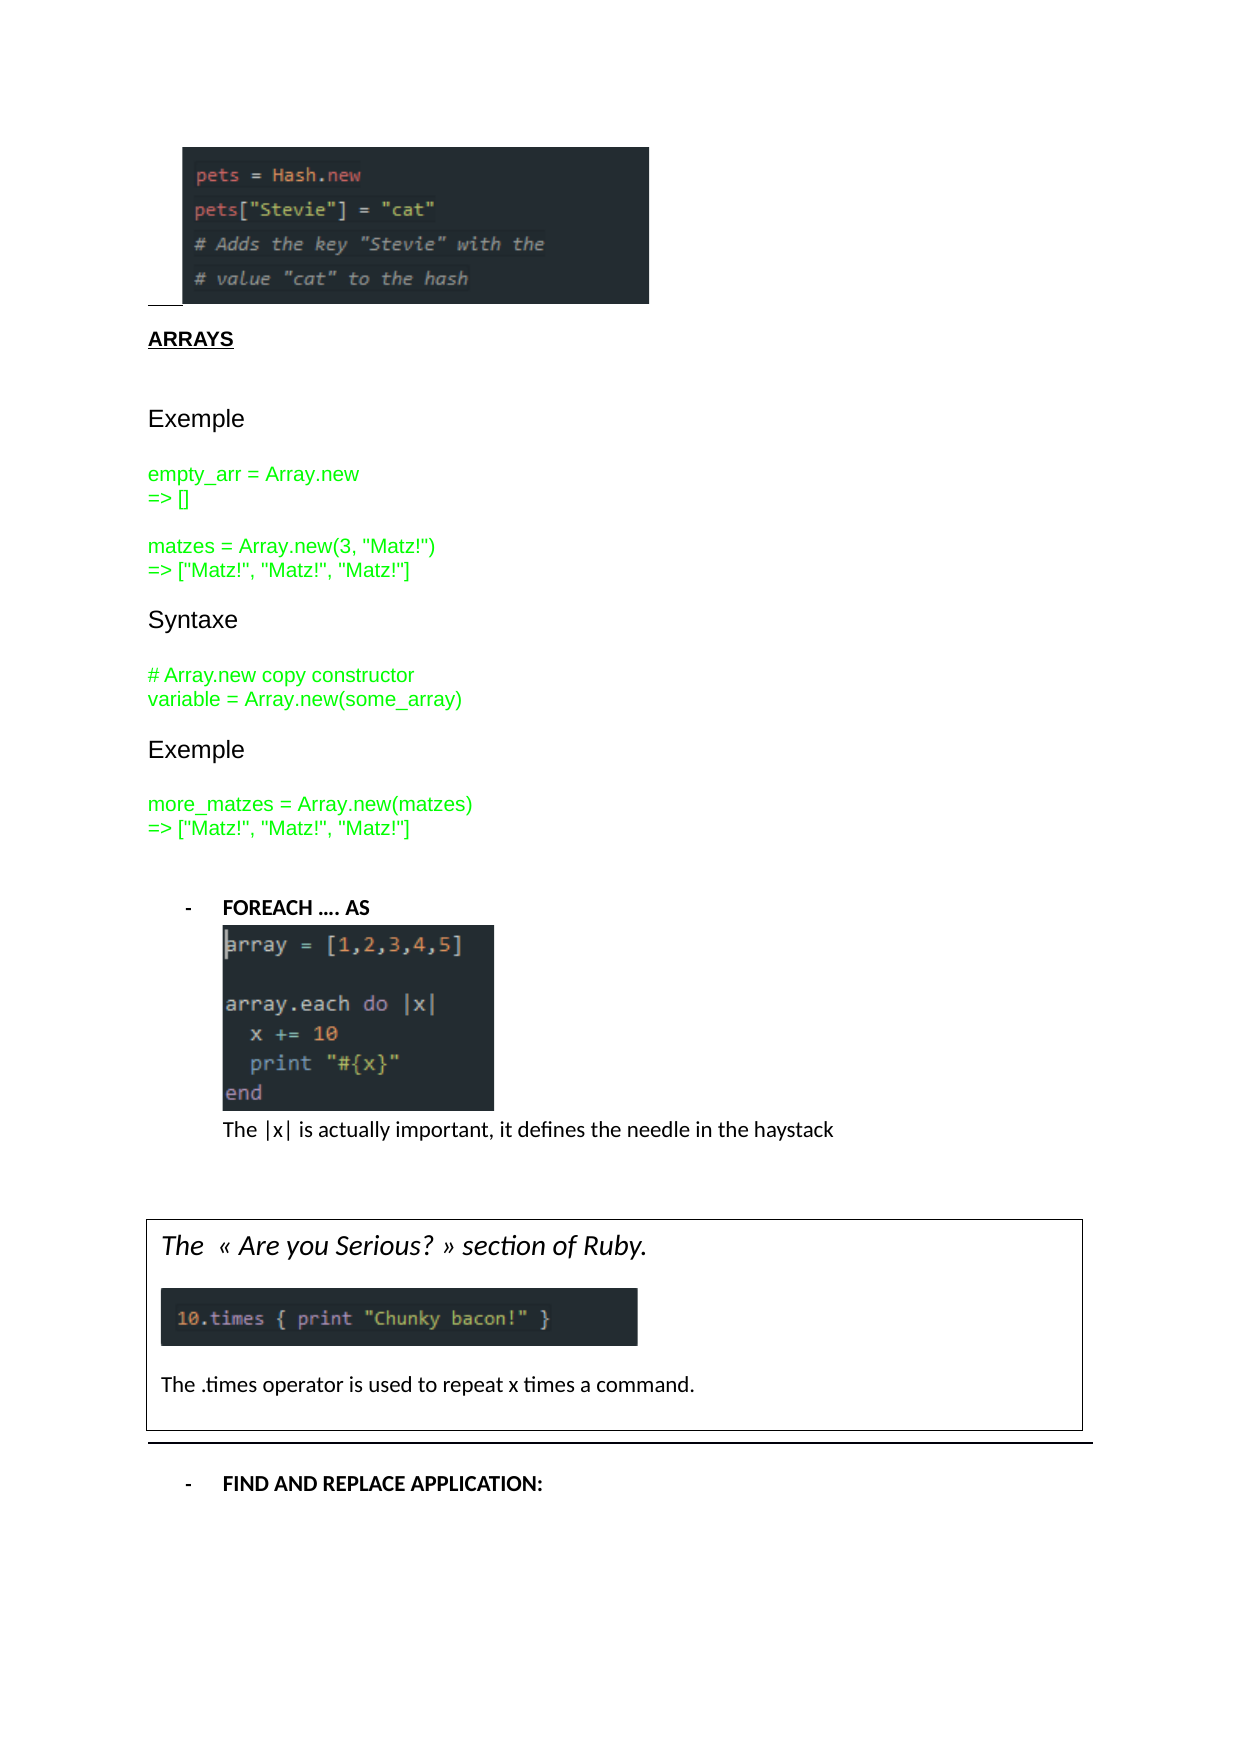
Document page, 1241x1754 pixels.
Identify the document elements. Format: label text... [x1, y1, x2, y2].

text The « Are you Serious? » section of Ruby. [161, 1227, 1067, 1263]
text matzes = Array.new(3, "Matz!") [148, 533, 1093, 557]
list FIND AND REPLACE APPLICATION: [185, 1469, 1093, 1497]
text => ["Matz!", "Matz!", "Matz!"] [148, 557, 1093, 581]
text => [] [148, 486, 1093, 509]
text variable = Array.new(some_array) [148, 687, 1093, 711]
picture [182, 147, 650, 304]
text => ["Matz!", "Matz!", "Matz!"] [148, 816, 1093, 840]
text The .times operator is used to repeat x times a command. [161, 1370, 1067, 1398]
picture [222, 925, 495, 1111]
text Exemple [148, 404, 1093, 433]
text # Array.new copy constructor [148, 663, 1093, 687]
text ARRAYS [148, 327, 1093, 351]
list FOREACH …. AS [185, 893, 1093, 921]
text Syntaxe [148, 605, 1093, 634]
text Exemple [148, 735, 1093, 763]
text empty_arr = Array.new [148, 462, 1093, 486]
picture [160, 1288, 638, 1346]
text more_matzes = Array.new(matzes) [148, 792, 1093, 816]
list The |x| is actually important, it defines the needle in the haystack [223, 1115, 1093, 1143]
